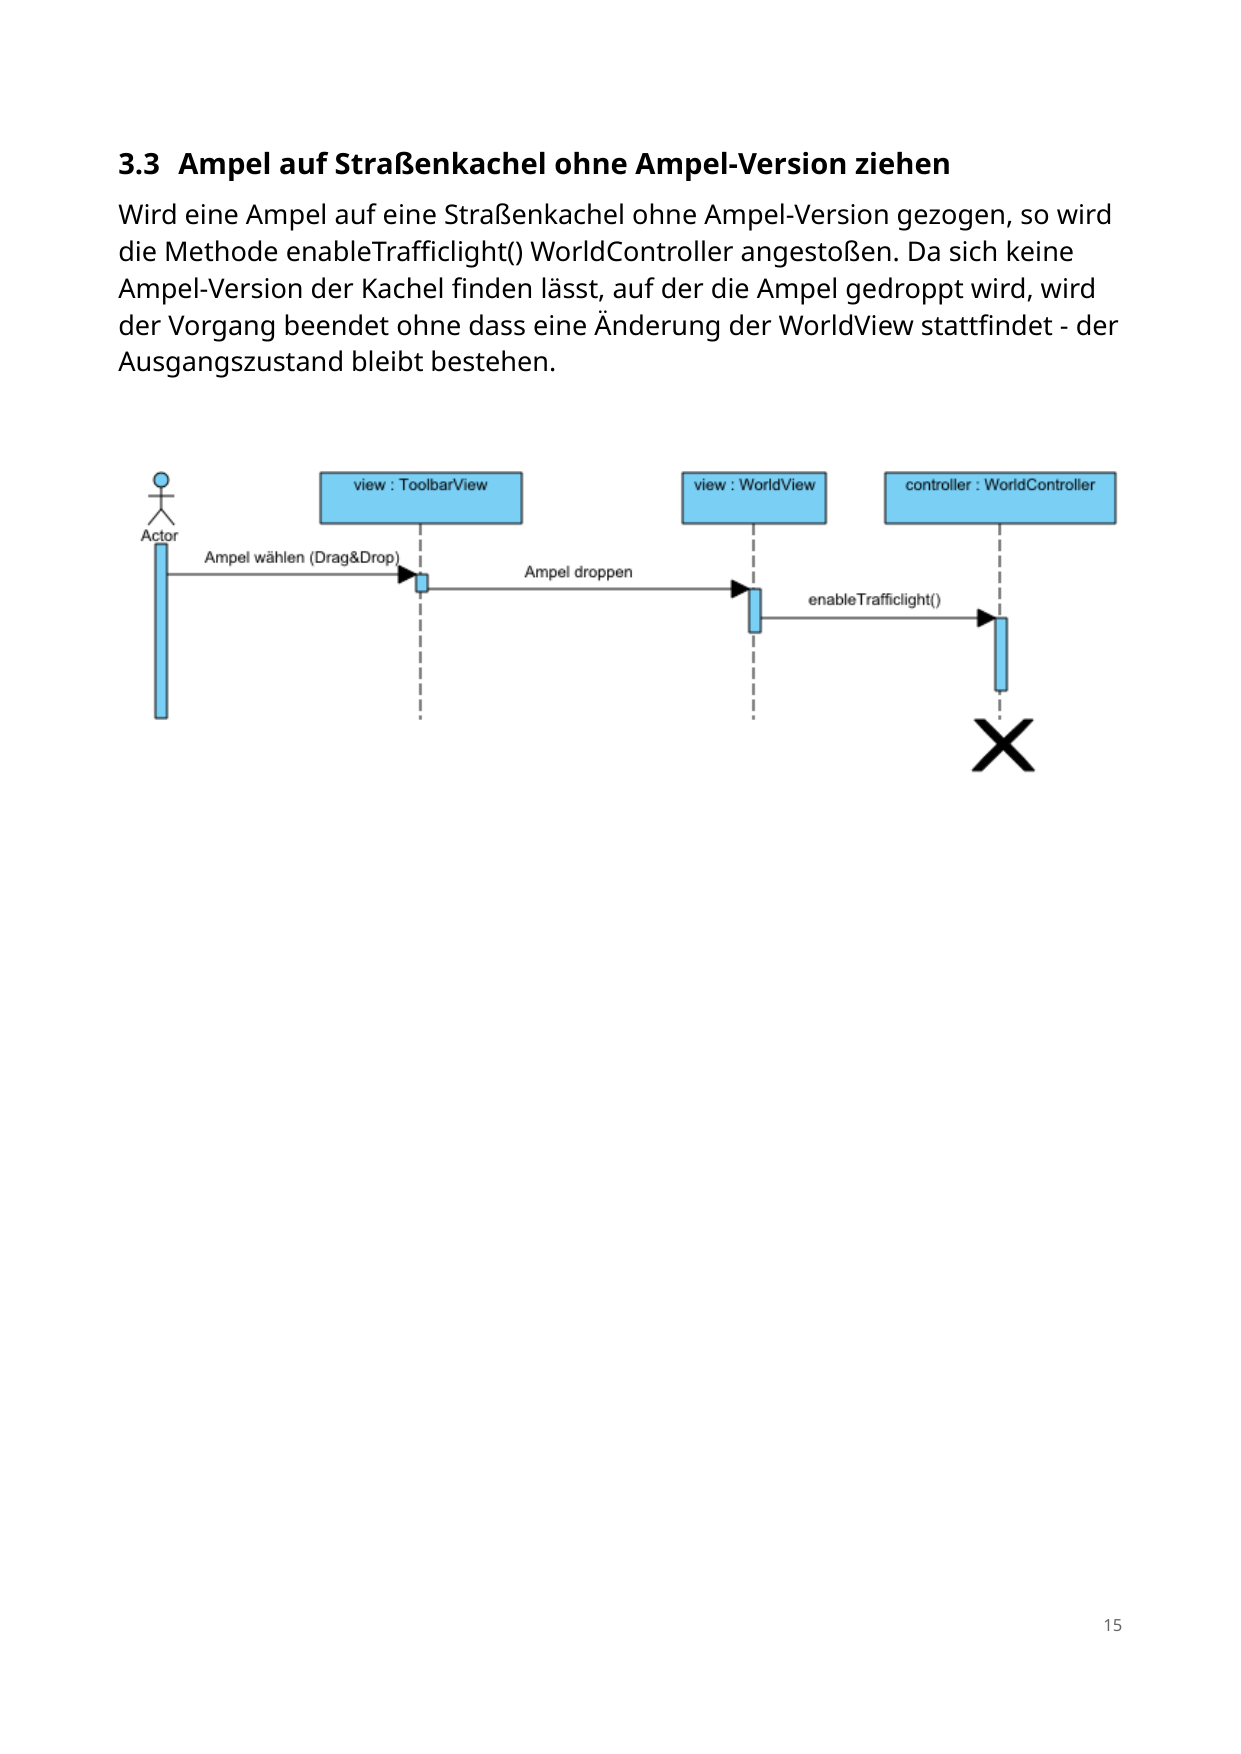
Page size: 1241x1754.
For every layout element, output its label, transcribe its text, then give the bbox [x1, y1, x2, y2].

picture [118, 470, 1123, 797]
subtitle Ampel auf Straßenkachel ohne Ampel-Version ziehen [118, 143, 1122, 183]
text Wird eine Ampel auf eine Straßenkachel ohne Ampel-Version gezogen, so wird die Methode enableTrafficlight() WorldController angestoßen. Da sich keine Ampel-Version der Kachel finden lässt, auf der die Ampel gedroppt wird, wird der Vorgang beendet ohne dass eine Änderung der WorldView stattfindet - der Ausgangszustand bleibt bestehen. [118, 195, 1122, 380]
